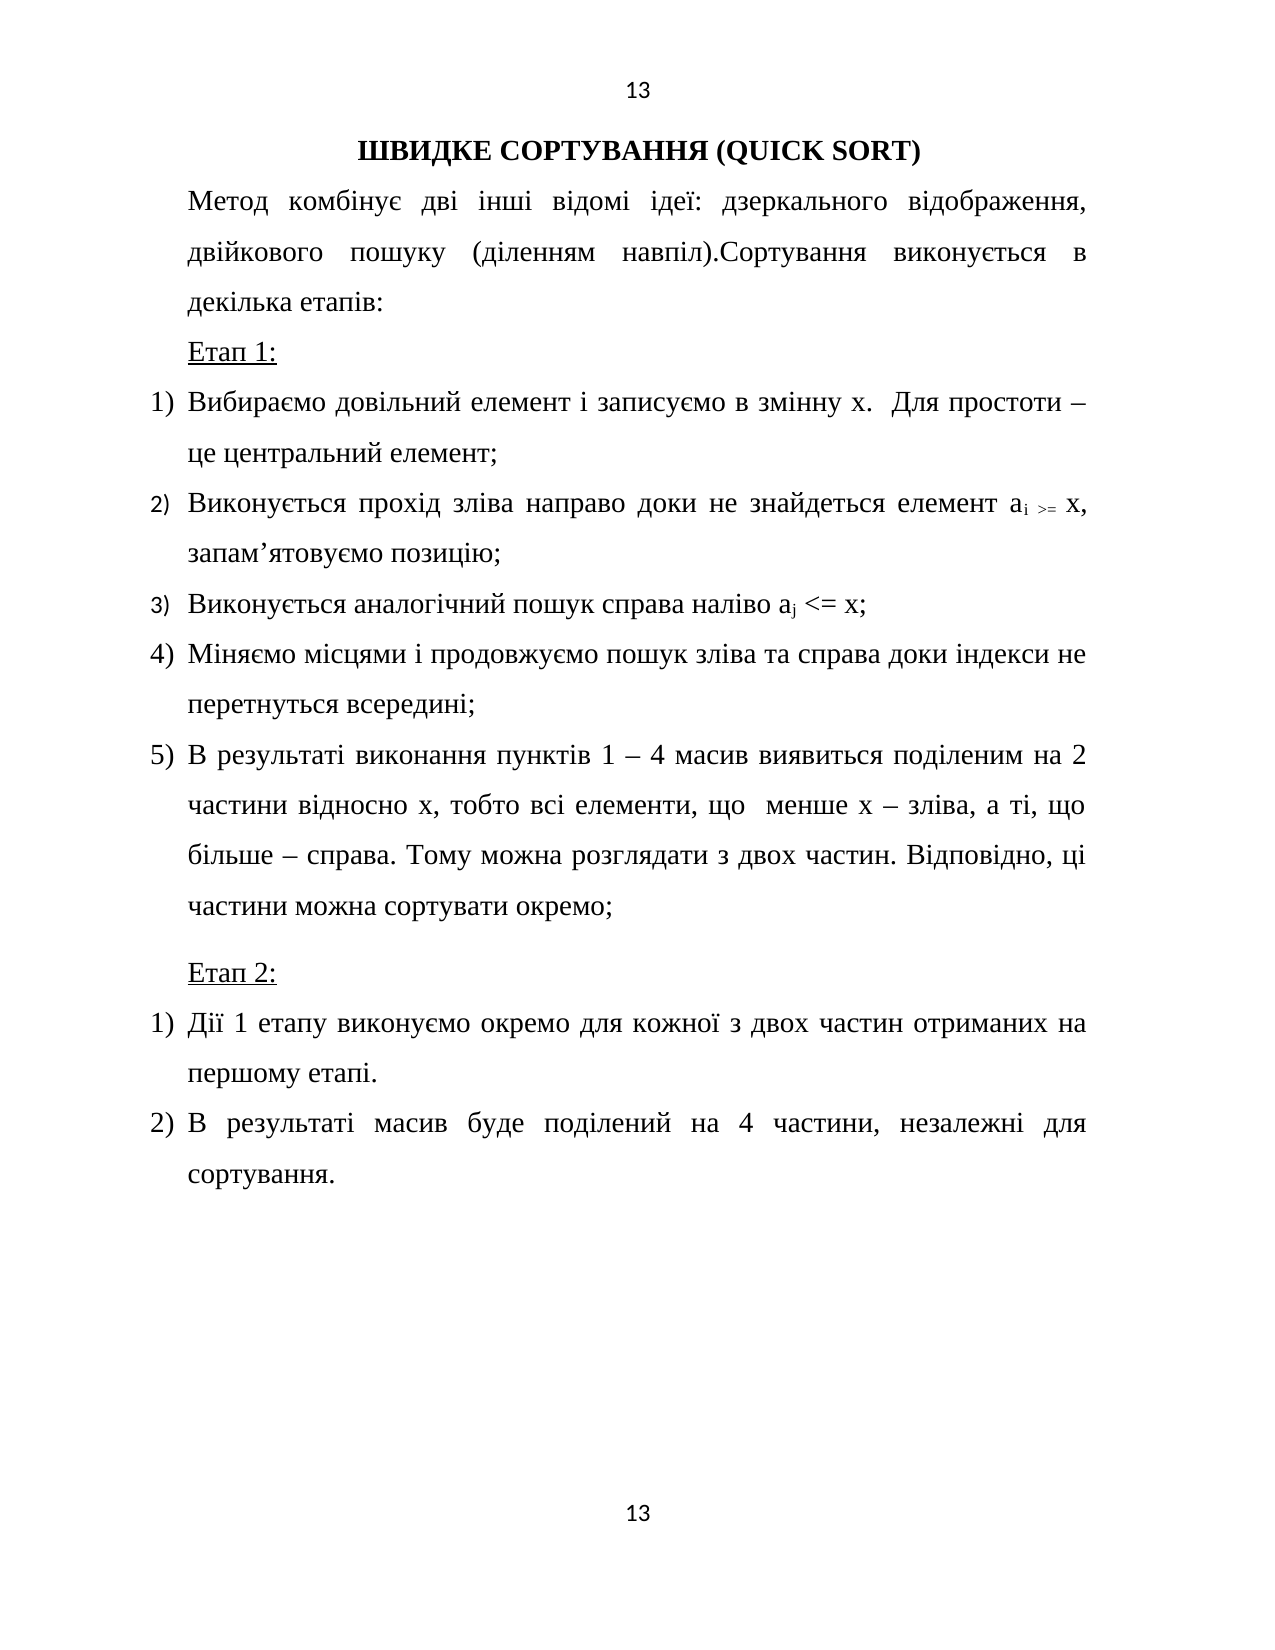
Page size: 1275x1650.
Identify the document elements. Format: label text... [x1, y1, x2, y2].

list Виконується прохід зліва направо доки не знайдеться елемент аі >= x, запам’ятовуємо позицію; [150, 485, 1087, 569]
list В результаті масив буде поділений на 4 частини, незалежні для сортування. [150, 1106, 1087, 1189]
list Виконується аналогічний пошук справа наліво аj <= x; [150, 586, 1087, 619]
list В результаті виконання пунктів 1 – 4 масив виявиться поділеним на 2 частини відносно х, тобто всі елементи, що менше х – зліва, а ті, що більше – справа. Тому можна розглядати з двох частин. Відповідно, ці частини можна сортувати окремо; [150, 737, 1087, 921]
list Міняємо місцями і продовжуємо пошук зліва та справа доки індекси не перетнуться всередині; [150, 636, 1087, 720]
text Етап 1: [187, 334, 1087, 368]
text Метод комбінує дві інші відомі ідеї: дзеркального відображення, двійкового пошуку (діленням навпіл).Сортування виконується в декілька етапів: [187, 183, 1087, 317]
text Етап 2: [187, 955, 1087, 988]
text ШВИДКЕ СОРТУВАННЯ (QUICK SORT) [272, 133, 1006, 167]
list Вибираємо довільний елемент і записуємо в змінну x. Для простоти – це центральний елемент; [150, 384, 1087, 468]
list Дії 1 етапу виконуємо окремо для кожної з двох частин отриманих на першому етапі. [150, 1005, 1087, 1089]
